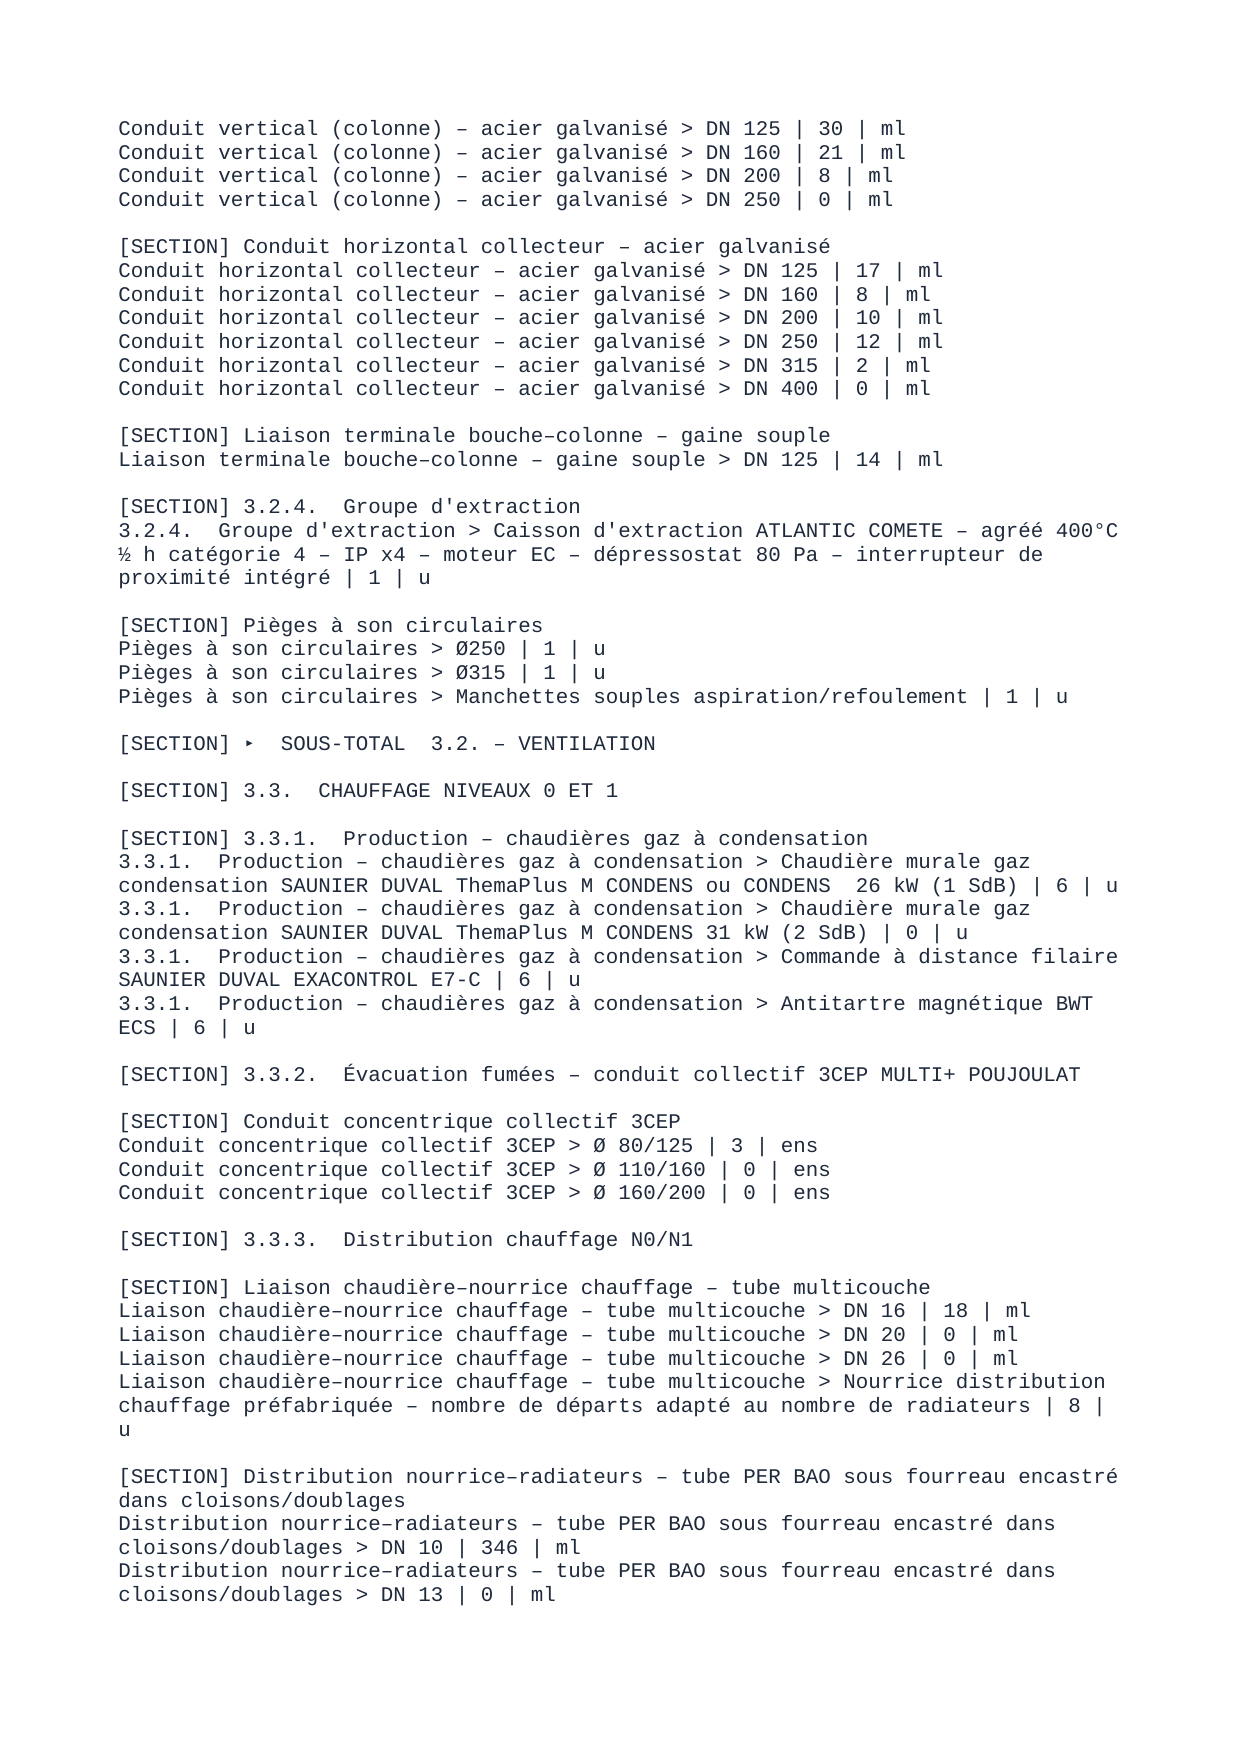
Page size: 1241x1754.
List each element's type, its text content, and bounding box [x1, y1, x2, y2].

text [SECTION] Distribution nourrice–radiateurs – tube PER BAO sous fourreau encastré dans cloisons/doublages [118, 1466, 1122, 1513]
text [SECTION] Pièges à son circulaires [118, 615, 1122, 638]
text 3.3.1. Production – chaudières gaz à condensation > Chaudière murale gaz condensation SAUNIER DUVAL ThemaPlus M CONDENS 31 kW (2 SdB) | 0 | u [118, 898, 1122, 946]
text Pièges à son circulaires > Ø315 | 1 | u [118, 662, 1122, 686]
text [SECTION] 3.2.4. Groupe d'extraction [118, 496, 1122, 520]
text Conduit horizontal collecteur – acier galvanisé > DN 250 | 12 | ml [118, 331, 1122, 354]
text Liaison chaudière–nourrice chauffage – tube multicouche > Nourrice distribution chauffage préfabriquée – nombre de départs adapté au nombre de radiateurs | 8 | u [118, 1371, 1122, 1442]
text Liaison chaudière–nourrice chauffage – tube multicouche > DN 16 | 18 | ml [118, 1300, 1122, 1324]
text Liaison terminale bouche–colonne – gaine souple > DN 125 | 14 | ml [118, 449, 1122, 473]
text 3.3.1. Production – chaudières gaz à condensation > Antitartre magnétique BWT ECS | 6 | u [118, 993, 1122, 1040]
text [SECTION] 3.3. CHAUFFAGE NIVEAUX 0 ET 1 [118, 780, 1122, 804]
text Pièges à son circulaires > Ø250 | 1 | u [118, 638, 1122, 662]
text [SECTION] 3.3.2. Évacuation fumées – conduit collectif 3CEP MULTI+ POUJOULAT [118, 1064, 1122, 1088]
text Conduit horizontal collecteur – acier galvanisé > DN 125 | 17 | ml [118, 260, 1122, 284]
text [SECTION] Conduit concentrique collectif 3CEP [118, 1111, 1122, 1135]
text [SECTION] 3.3.1. Production – chaudières gaz à condensation [118, 827, 1122, 851]
text 3.2.4. Groupe d'extraction > Caisson d'extraction ATLANTIC COMETE – agréé 400°C ½ h catégorie 4 – IP x4 – moteur EC – dépressostat 80 Pa – interrupteur de proximité intégré | 1 | u [118, 520, 1122, 591]
text 3.3.1. Production – chaudières gaz à condensation > Commande à distance filaire SAUNIER DUVAL EXACONTROL E7-C | 6 | u [118, 946, 1122, 993]
text Distribution nourrice–radiateurs – tube PER BAO sous fourreau encastré dans cloisons/doublages > DN 13 | 0 | ml [118, 1561, 1122, 1608]
text Conduit concentrique collectif 3CEP > Ø 110/160 | 0 | ens [118, 1158, 1122, 1182]
text Conduit concentrique collectif 3CEP > Ø 80/125 | 3 | ens [118, 1135, 1122, 1158]
text Pièges à son circulaires > Manchettes souples aspiration/refoulement | 1 | u [118, 686, 1122, 709]
text Conduit concentrique collectif 3CEP > Ø 160/200 | 0 | ens [118, 1182, 1122, 1206]
text 3.3.1. Production – chaudières gaz à condensation > Chaudière murale gaz condensation SAUNIER DUVAL ThemaPlus M CONDENS ou CONDENS 26 kW (1 SdB) | 6 | u [118, 851, 1122, 898]
text Conduit vertical (colonne) – acier galvanisé > DN 125 | 30 | ml [118, 118, 1122, 142]
text Conduit vertical (colonne) – acier galvanisé > DN 250 | 0 | ml [118, 189, 1122, 213]
text Conduit vertical (colonne) – acier galvanisé > DN 200 | 8 | ml [118, 165, 1122, 189]
text Conduit horizontal collecteur – acier galvanisé > DN 400 | 0 | ml [118, 378, 1122, 402]
text Conduit horizontal collecteur – acier galvanisé > DN 160 | 8 | ml [118, 284, 1122, 307]
text Distribution nourrice–radiateurs – tube PER BAO sous fourreau encastré dans cloisons/doublages > DN 10 | 346 | ml [118, 1513, 1122, 1561]
text Conduit horizontal collecteur – acier galvanisé > DN 315 | 2 | ml [118, 354, 1122, 378]
text [SECTION] Liaison chaudière–nourrice chauffage – tube multicouche [118, 1277, 1122, 1300]
text [SECTION] Liaison terminale bouche–colonne – gaine souple [118, 426, 1122, 449]
text [SECTION] Conduit horizontal collecteur – acier galvanisé [118, 236, 1122, 260]
text [SECTION] 3.3.3. Distribution chauffage N0/N1 [118, 1229, 1122, 1253]
text [SECTION] ▸ SOUS-TOTAL 3.2. – VENTILATION [118, 733, 1122, 757]
text Conduit horizontal collecteur – acier galvanisé > DN 200 | 10 | ml [118, 307, 1122, 331]
text Conduit vertical (colonne) – acier galvanisé > DN 160 | 21 | ml [118, 142, 1122, 165]
text Liaison chaudière–nourrice chauffage – tube multicouche > DN 20 | 0 | ml [118, 1324, 1122, 1348]
text Liaison chaudière–nourrice chauffage – tube multicouche > DN 26 | 0 | ml [118, 1348, 1122, 1371]
